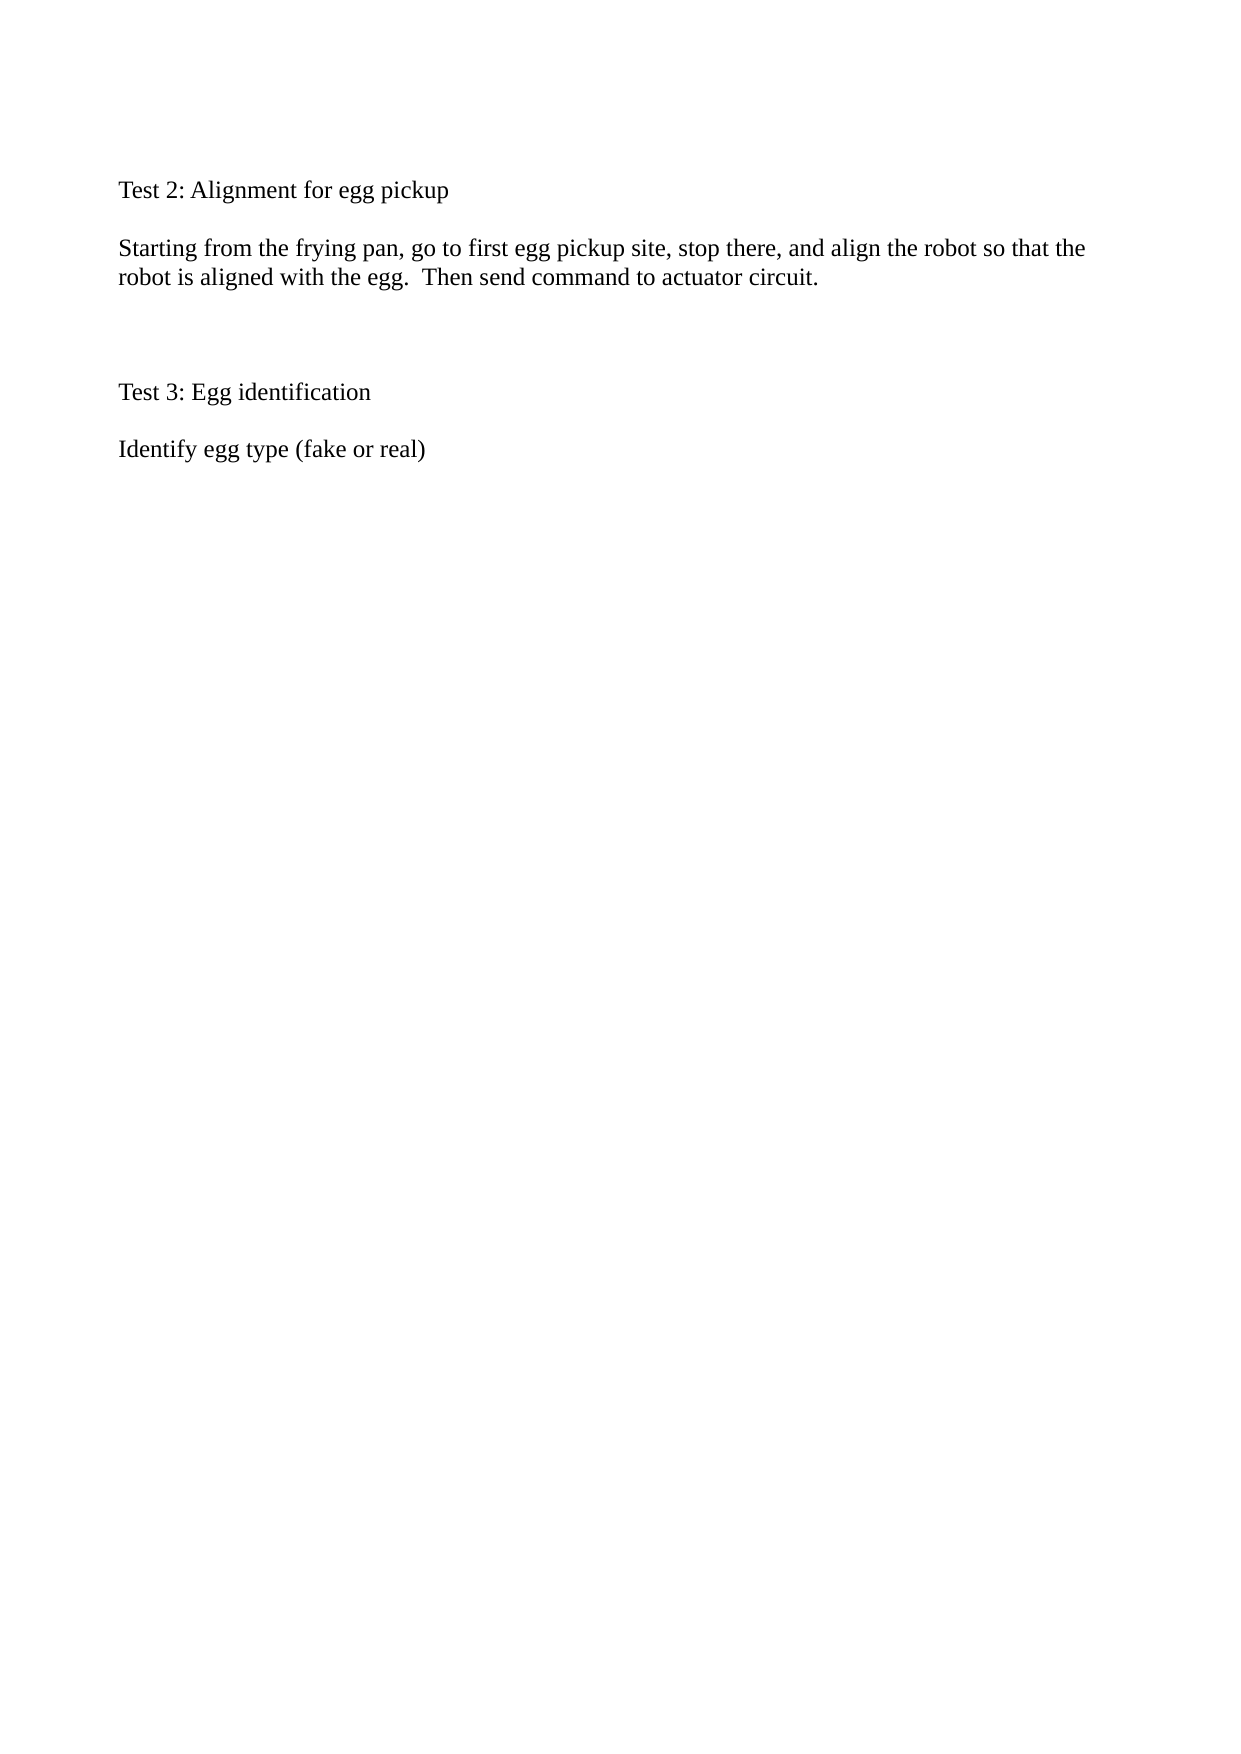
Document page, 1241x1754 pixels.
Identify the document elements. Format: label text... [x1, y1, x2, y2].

text Starting from the frying pan, go to first egg pickup site, stop there, and align the robot so that the robot is aligned with the egg. Then send command to actuator circuit. [118, 233, 1122, 291]
text Test 2: Alignment for egg pickup [118, 176, 1122, 204]
text Identify egg type (fake or real) [118, 434, 1122, 463]
text Test 3: Egg identification [118, 377, 1122, 406]
